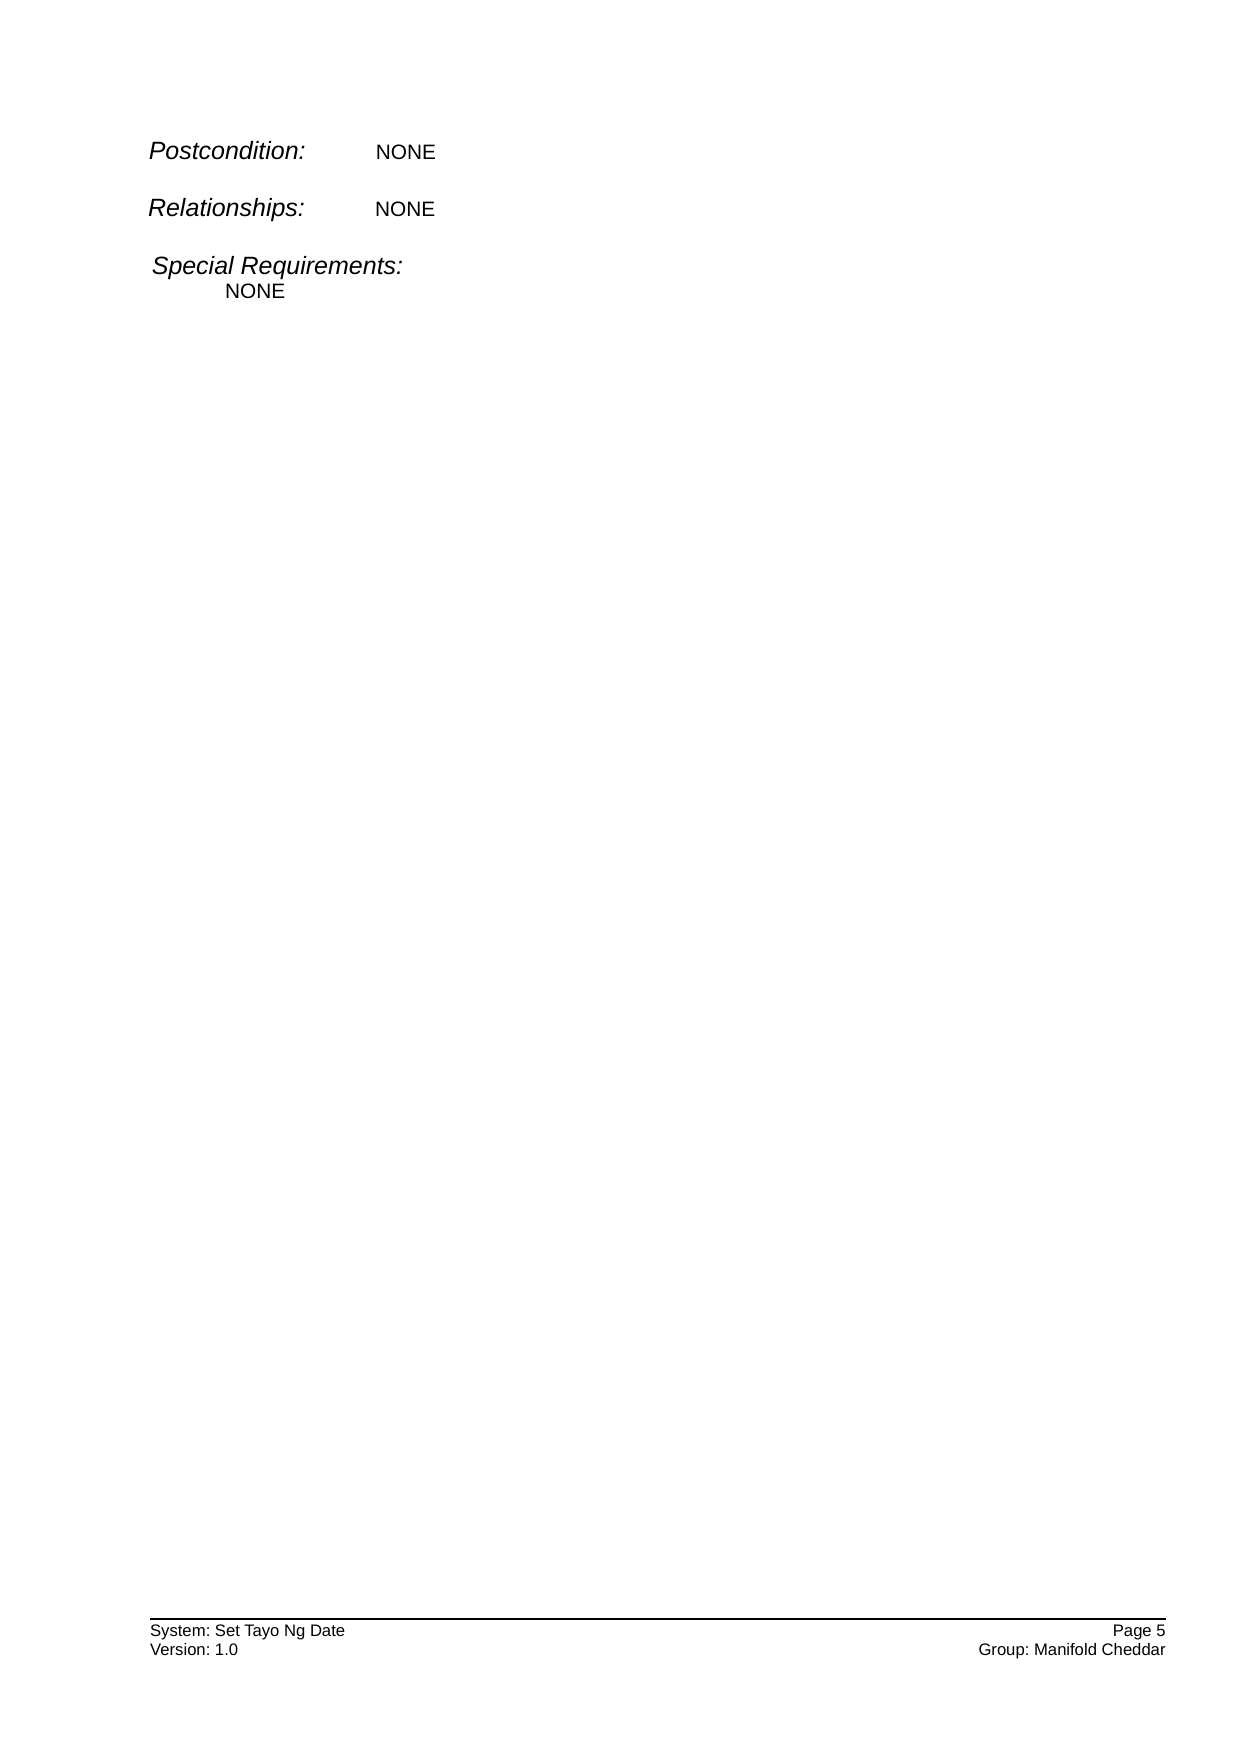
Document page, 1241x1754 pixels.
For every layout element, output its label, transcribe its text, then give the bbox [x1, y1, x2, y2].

text Special Requirements: [152, 251, 1166, 279]
text Postcondition: NONE [148, 136, 1166, 164]
text NONE [225, 279, 1166, 303]
text Relationships: NONE [148, 193, 1166, 222]
